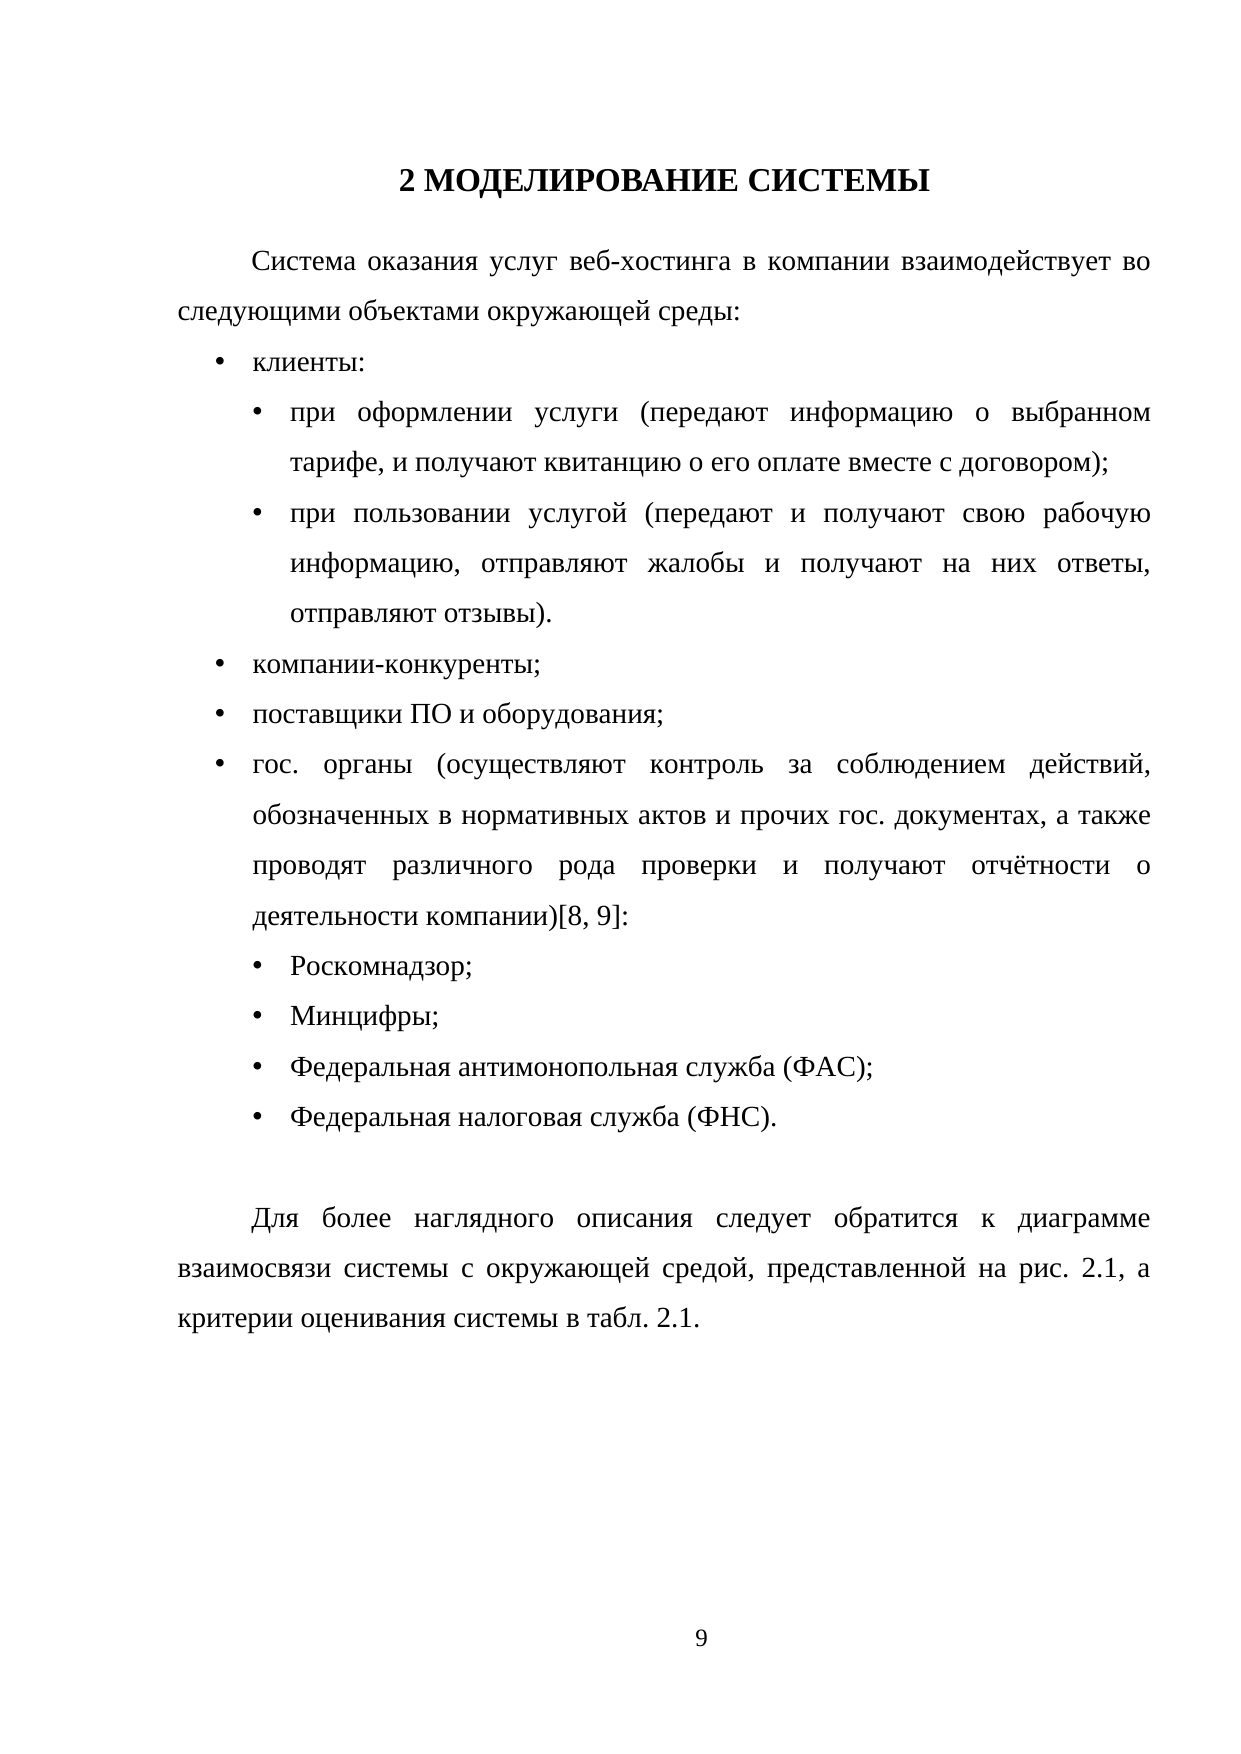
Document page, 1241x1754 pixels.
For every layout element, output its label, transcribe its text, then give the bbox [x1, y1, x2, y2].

list компании-конкуренты; [215, 646, 1152, 679]
list клиенты: [215, 344, 1152, 377]
subtitle 2 МОДЕЛИРОВАНИЕ СИСТЕМЫ [177, 161, 1152, 199]
text Система оказания услуг веб-хостинга в компании взаимодействует во следующими объектами окружающей среды: [177, 243, 1152, 327]
list при пользовании услугой (передают и получают свою рабочую информацию, отправляют жалобы и получают на них ответы, отправляют отзывы). [252, 495, 1152, 629]
list при оформлении услуги (передают информацию о выбранном тарифе, и получают квитанцию о его оплате вместе с договором); [252, 394, 1152, 478]
list поставщики ПО и оборудования; [215, 696, 1152, 730]
list Минцифры; [252, 998, 1152, 1032]
list Роскомнадзор; [252, 948, 1152, 982]
text Для более наглядного описания следует обратится к диаграмме взаимосвязи системы с окружающей средой, представленной на рис. 2.1, а критерии оценивания системы в табл. 2.1. [177, 1200, 1152, 1334]
list Федеральная антимонопольная служба (ФАС); [252, 1049, 1152, 1082]
list гос. органы (осуществляют контроль за соблюдением действий, обозначенных в нормативных актов и прочих гос. документах, а также проводят различного рода проверки и получают отчётности о деятельности компании)[8, 9]: [215, 747, 1152, 931]
list Федеральная налоговая служба (ФНС). [252, 1099, 1152, 1133]
